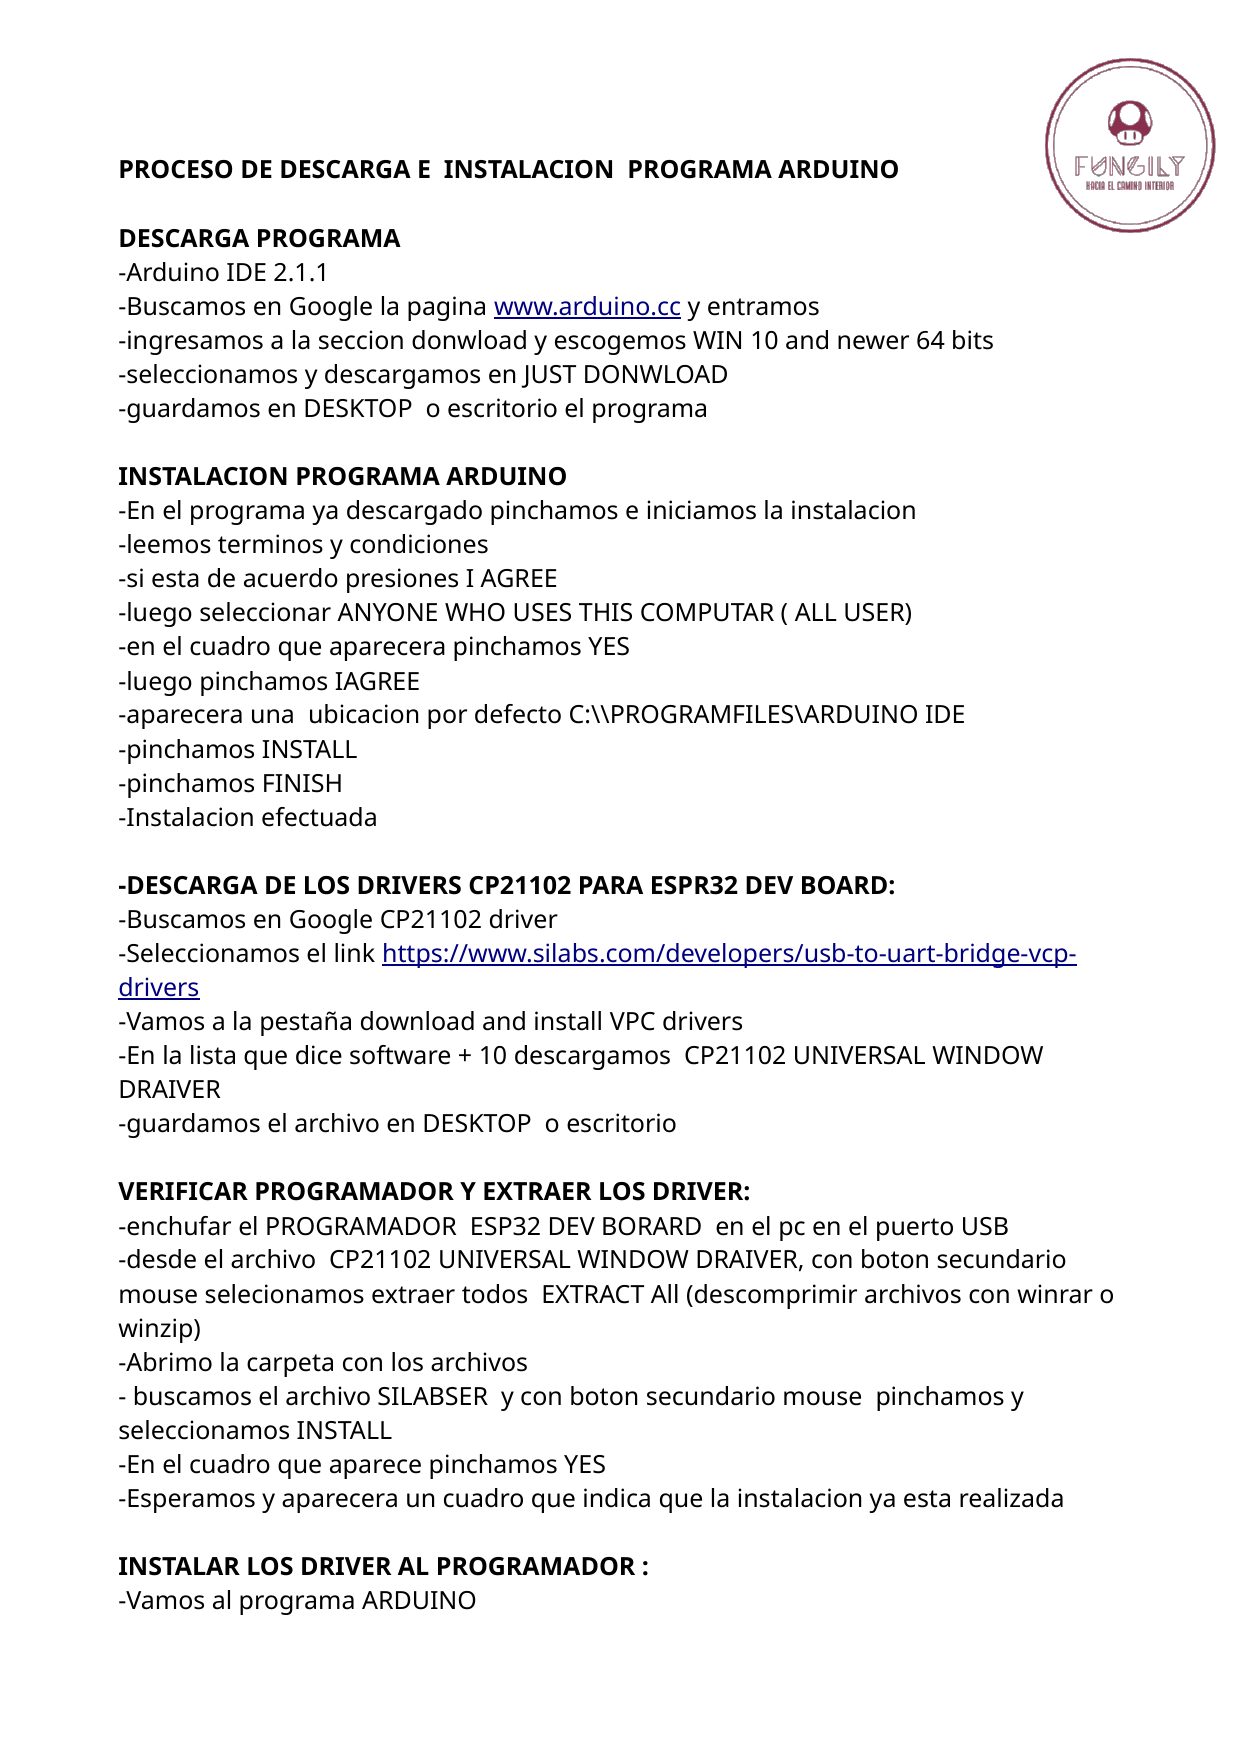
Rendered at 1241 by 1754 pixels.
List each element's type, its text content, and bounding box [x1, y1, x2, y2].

text -luego seleccionar ANYONE WHO USES THIS COMPUTAR ( ALL USER) [118, 595, 1122, 629]
text -Instalacion efectuada [118, 799, 1122, 833]
text INSTALAR LOS DRIVER AL PROGRAMADOR : [118, 1549, 1122, 1583]
text DESCARGA PROGRAMA [118, 220, 1122, 254]
text -Esperamos y aparecera un cuadro que indica que la instalacion ya esta realizada [118, 1481, 1122, 1515]
text -Vamos al programa ARDUINO [118, 1583, 1122, 1617]
text -En la lista que dice software + 10 descargamos CP21102 UNIVERSAL WINDOW DRAIVER [118, 1038, 1122, 1106]
text -En el programa ya descargado pinchamos e iniciamos la instalacion [118, 493, 1122, 527]
text -aparecera una ubicacion por defecto C:\\PROGRAMFILES\ARDUINO IDE [118, 697, 1122, 731]
text -Arduino IDE 2.1.1 [118, 254, 1122, 288]
text VERIFICAR PROGRAMADOR Y EXTRAER LOS DRIVER: [118, 1174, 1122, 1208]
text -pinchamos INSTALL [118, 731, 1122, 765]
text -Buscamos en Google CP21102 driver [118, 902, 1122, 936]
text -DESCARGA DE LOS DRIVERS CP21102 PARA ESPR32 DEV BOARD: [118, 867, 1122, 902]
text -pinchamos FINISH [118, 765, 1122, 799]
text -Seleccionamos el link https://www.silabs.com/developers/usb-to-uart-bridge-vcp-drivers [118, 936, 1122, 1004]
text PROCESO DE DESCARGA E INSTALACION PROGRAMA ARDUINO [118, 152, 1020, 186]
text -guardamos en DESKTOP o escritorio el programa [118, 391, 1122, 425]
text -Abrimo la carpeta con los archivos [118, 1344, 1122, 1378]
text -guardamos el archivo en DESKTOP o escritorio [118, 1106, 1122, 1140]
text -leemos terminos y condiciones [118, 527, 1122, 561]
text -En el cuadro que aparece pinchamos YES [118, 1447, 1122, 1481]
text INSTALACION PROGRAMA ARDUINO [118, 459, 1122, 493]
text -Vamos a la pestaña download and install VPC drivers [118, 1004, 1122, 1038]
text -en el cuadro que aparecera pinchamos YES [118, 629, 1122, 663]
text -enchufar el PROGRAMADOR ESP32 DEV BORARD en el pc en el puerto USB [118, 1208, 1122, 1242]
text -desde el archivo CP21102 UNIVERSAL WINDOW DRAIVER, con boton secundario mouse selecionamos extraer todos EXTRACT All (descomprimir archivos con winrar o winzip) [118, 1242, 1122, 1344]
text -seleccionamos y descargamos en JUST DONWLOAD [118, 357, 1122, 391]
picture [1020, 35, 1241, 250]
text -Buscamos en Google la pagina www.arduino.cc y entramos [118, 288, 1122, 322]
text -si esta de acuerdo presiones I AGREE [118, 561, 1122, 595]
text -luego pinchamos IAGREE [118, 663, 1122, 697]
text -ingresamos a la seccion donwload y escogemos WIN 10 and newer 64 bits [118, 322, 1122, 357]
text - buscamos el archivo SILABSER y con boton secundario mouse pinchamos y seleccionamos INSTALL [118, 1378, 1122, 1447]
